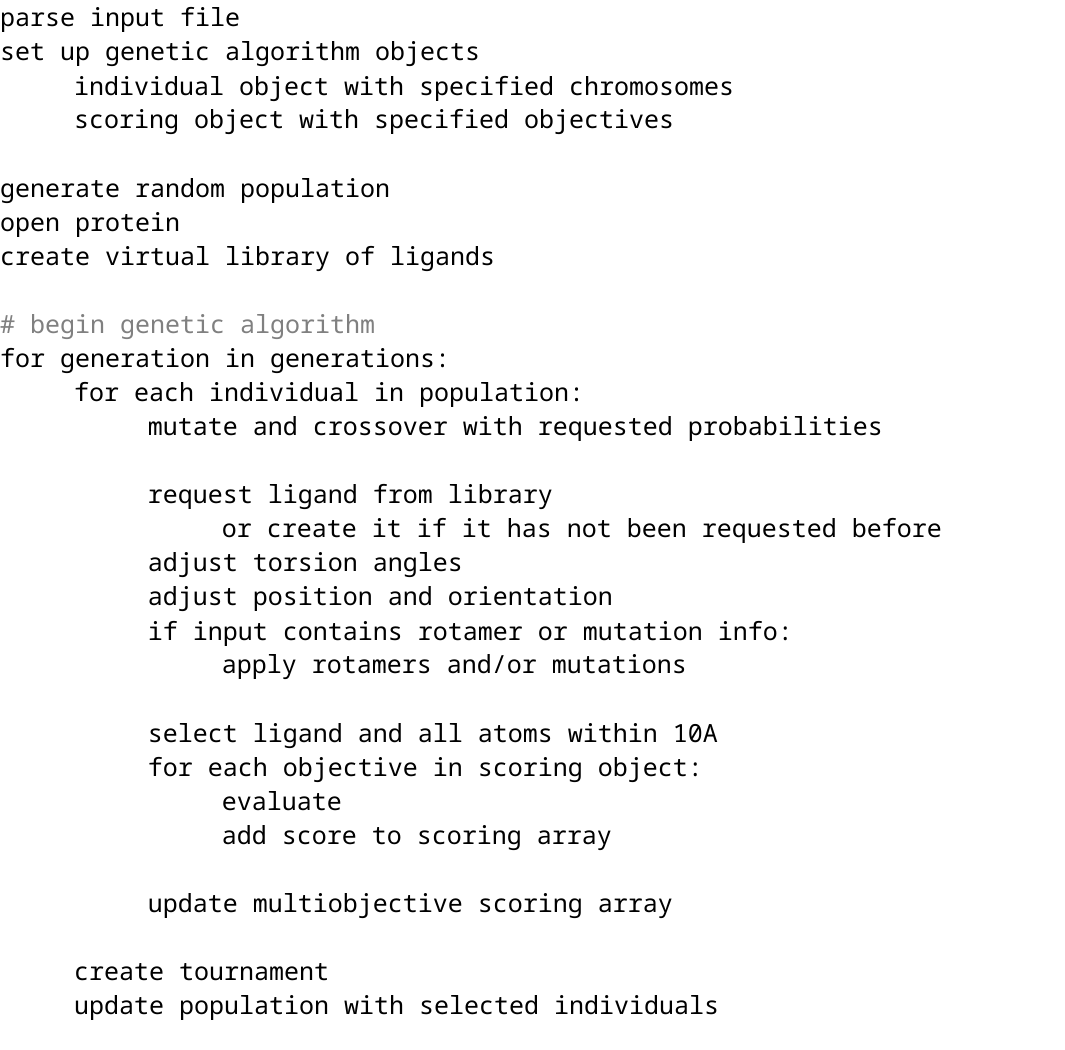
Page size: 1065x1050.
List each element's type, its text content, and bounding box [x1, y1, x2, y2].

text if input contains rotamer or mutation info: [0, 613, 1065, 647]
text parse input file [0, 0, 1065, 34]
text or create it if it has not been requested before [0, 511, 1065, 545]
text select ligand and all atoms within 10A [0, 715, 1065, 749]
text add score to scoring array [0, 817, 1065, 852]
text open protein [0, 204, 1065, 238]
text apply rotamers and/or mutations [0, 647, 1065, 681]
text generate random population [0, 170, 1065, 204]
text create virtual library of ligands [0, 238, 1065, 272]
text adjust torsion angles [0, 545, 1065, 579]
text for each objective in scoring object: [0, 749, 1065, 783]
text for each individual in population: [0, 375, 1065, 409]
text update multiobjective scoring array [0, 886, 1065, 920]
text # begin genetic algorithm [0, 307, 1065, 341]
text for generation in generations: [0, 341, 1065, 375]
text evaluate [0, 783, 1065, 817]
text update population with selected individuals [0, 988, 1065, 1022]
text mutate and crossover with requested probabilities [0, 409, 1065, 443]
text request ligand from library [0, 477, 1065, 511]
text create tournament [0, 954, 1065, 988]
text set up genetic algorithm objects [0, 34, 1065, 68]
text individual object with specified chromosomes [0, 68, 1065, 102]
text adjust position and orientation [0, 579, 1065, 613]
text scoring object with specified objectives [0, 102, 1065, 136]
